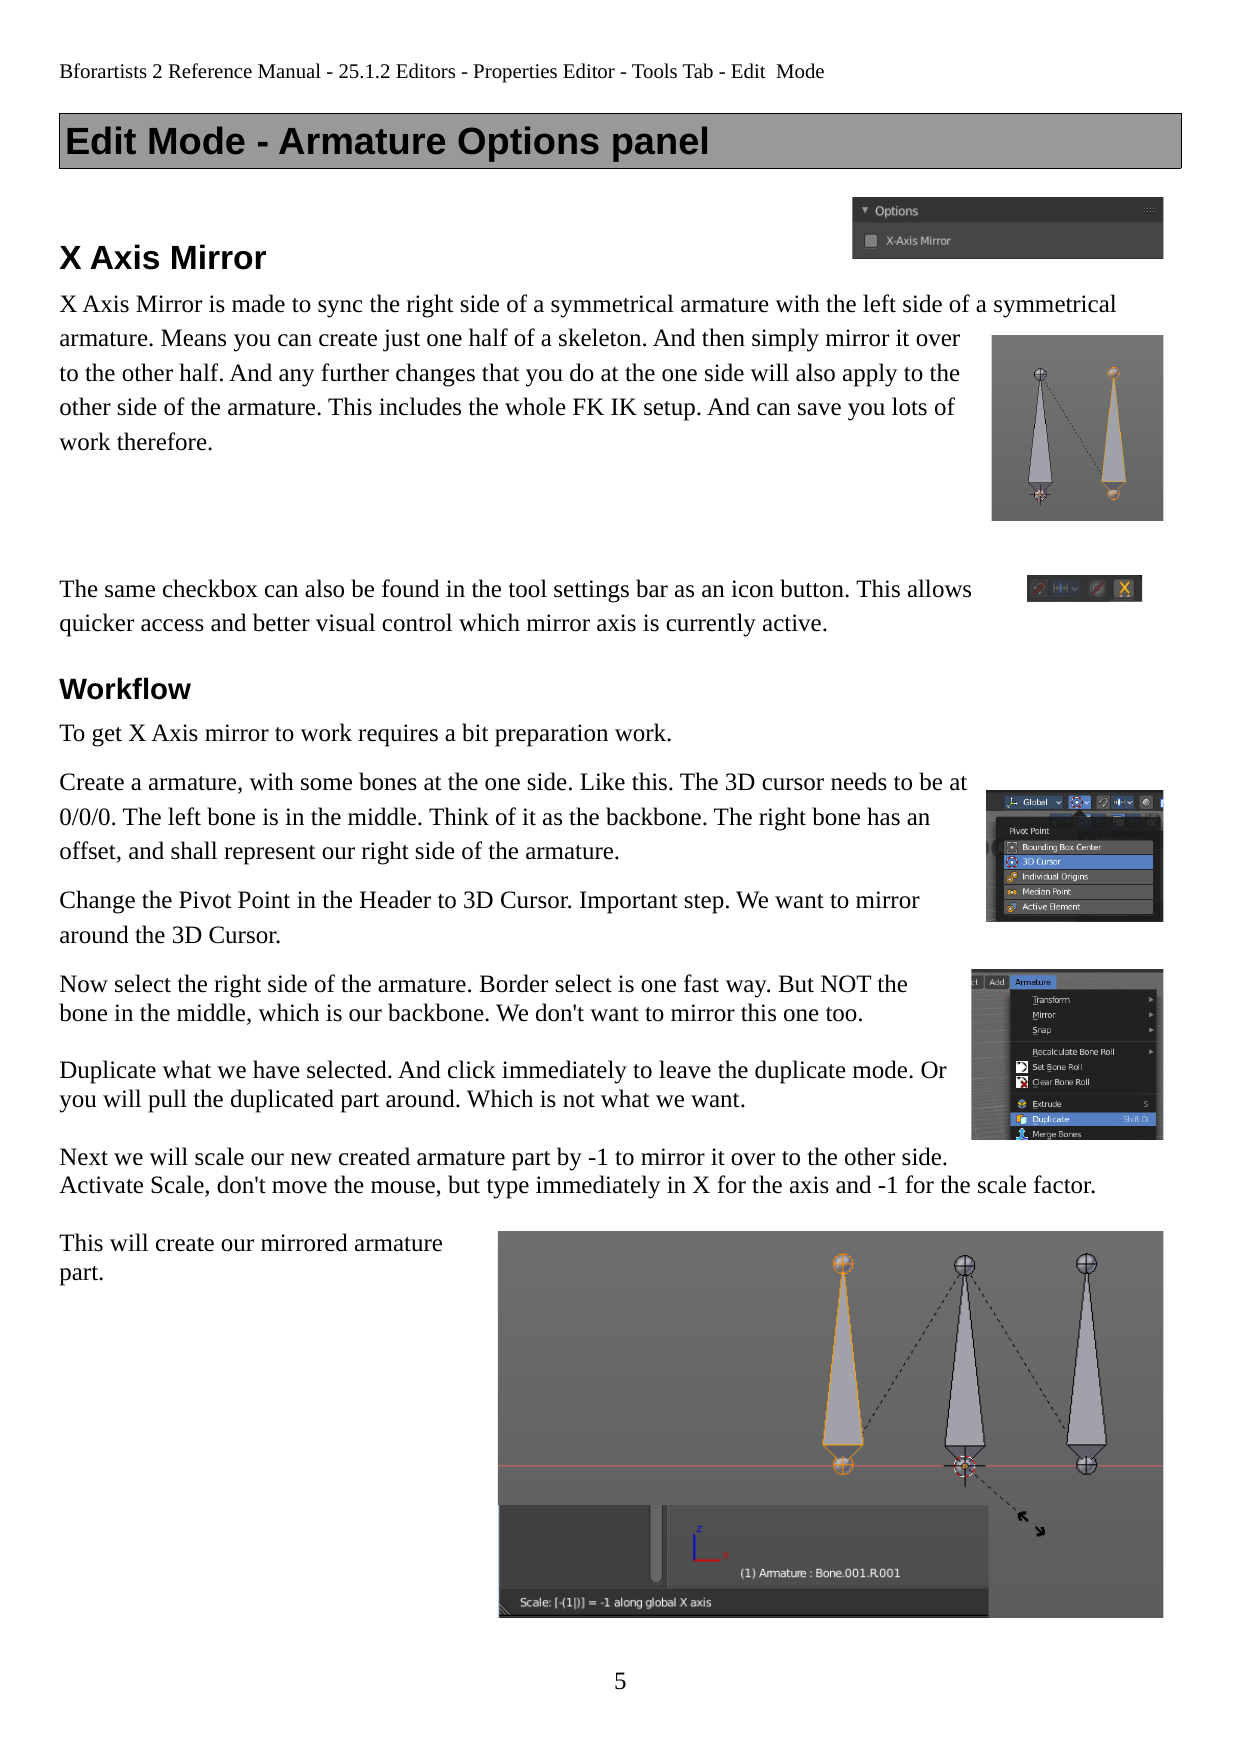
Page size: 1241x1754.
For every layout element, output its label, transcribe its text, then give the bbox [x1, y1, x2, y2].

picture [991, 335, 1164, 521]
text Now select the right side of the armature. Border select is one fast way. But NOT the bone in the middle, which is our backbone. We don't want to mirror this one too. [59, 969, 971, 1027]
text The same checkbox can also be found in the tool settings bar as an icon button. This allows quicker access and better visual control which mirror axis is currently active. [59, 574, 1181, 637]
subtitle X Axis Mirror [59, 238, 1181, 276]
picture [1027, 575, 1143, 602]
subtitle Workflow [59, 672, 1181, 706]
text Next we will scale our new created armature part by -1 to mirror it over to the other side. Activate Scale, don't move the mouse, but type immediately in X for the axis and -1 for the scale factor. [59, 1142, 1181, 1199]
table_header Edit Mode - Armature Options panel [60, 114, 1181, 168]
text Change the Pivot Point in the Header to 3D Cursor. Important step. We want to mirror around the 3D Cursor. [59, 886, 1181, 949]
text This will create our mirrored armature part. [59, 1228, 1181, 1285]
text Create a armature, with some bones at the one side. Like this. The 3D cursor needs to be at 0/0/0. The left bone is in the middle. Think of it as the backbone. The right bone has an offset, and shall represent our right side of the armature. [59, 767, 1181, 865]
picture [986, 790, 1164, 922]
text Duplicate what we have selected. And click immediately to leave the duplicate mode. Or you will pull the duplicated part around. Which is not what we want. [59, 1055, 971, 1113]
picture [497, 1231, 1164, 1618]
text X Axis Mirror is made to sync the right side of a symmetrical armature with the left side of a symmetrical armature. Means you can create just one half of a skeleton. And then simply mirror it over to the other half. And any further changes that you do at the one side will also apply to the other side of the armature. This includes the whole FK IK setup. And can save you lots of work therefore. [59, 289, 1181, 456]
text To get X Axis mirror to work requires a bit preparation work. [59, 718, 1181, 747]
picture [971, 969, 1164, 1140]
picture [852, 197, 1164, 259]
